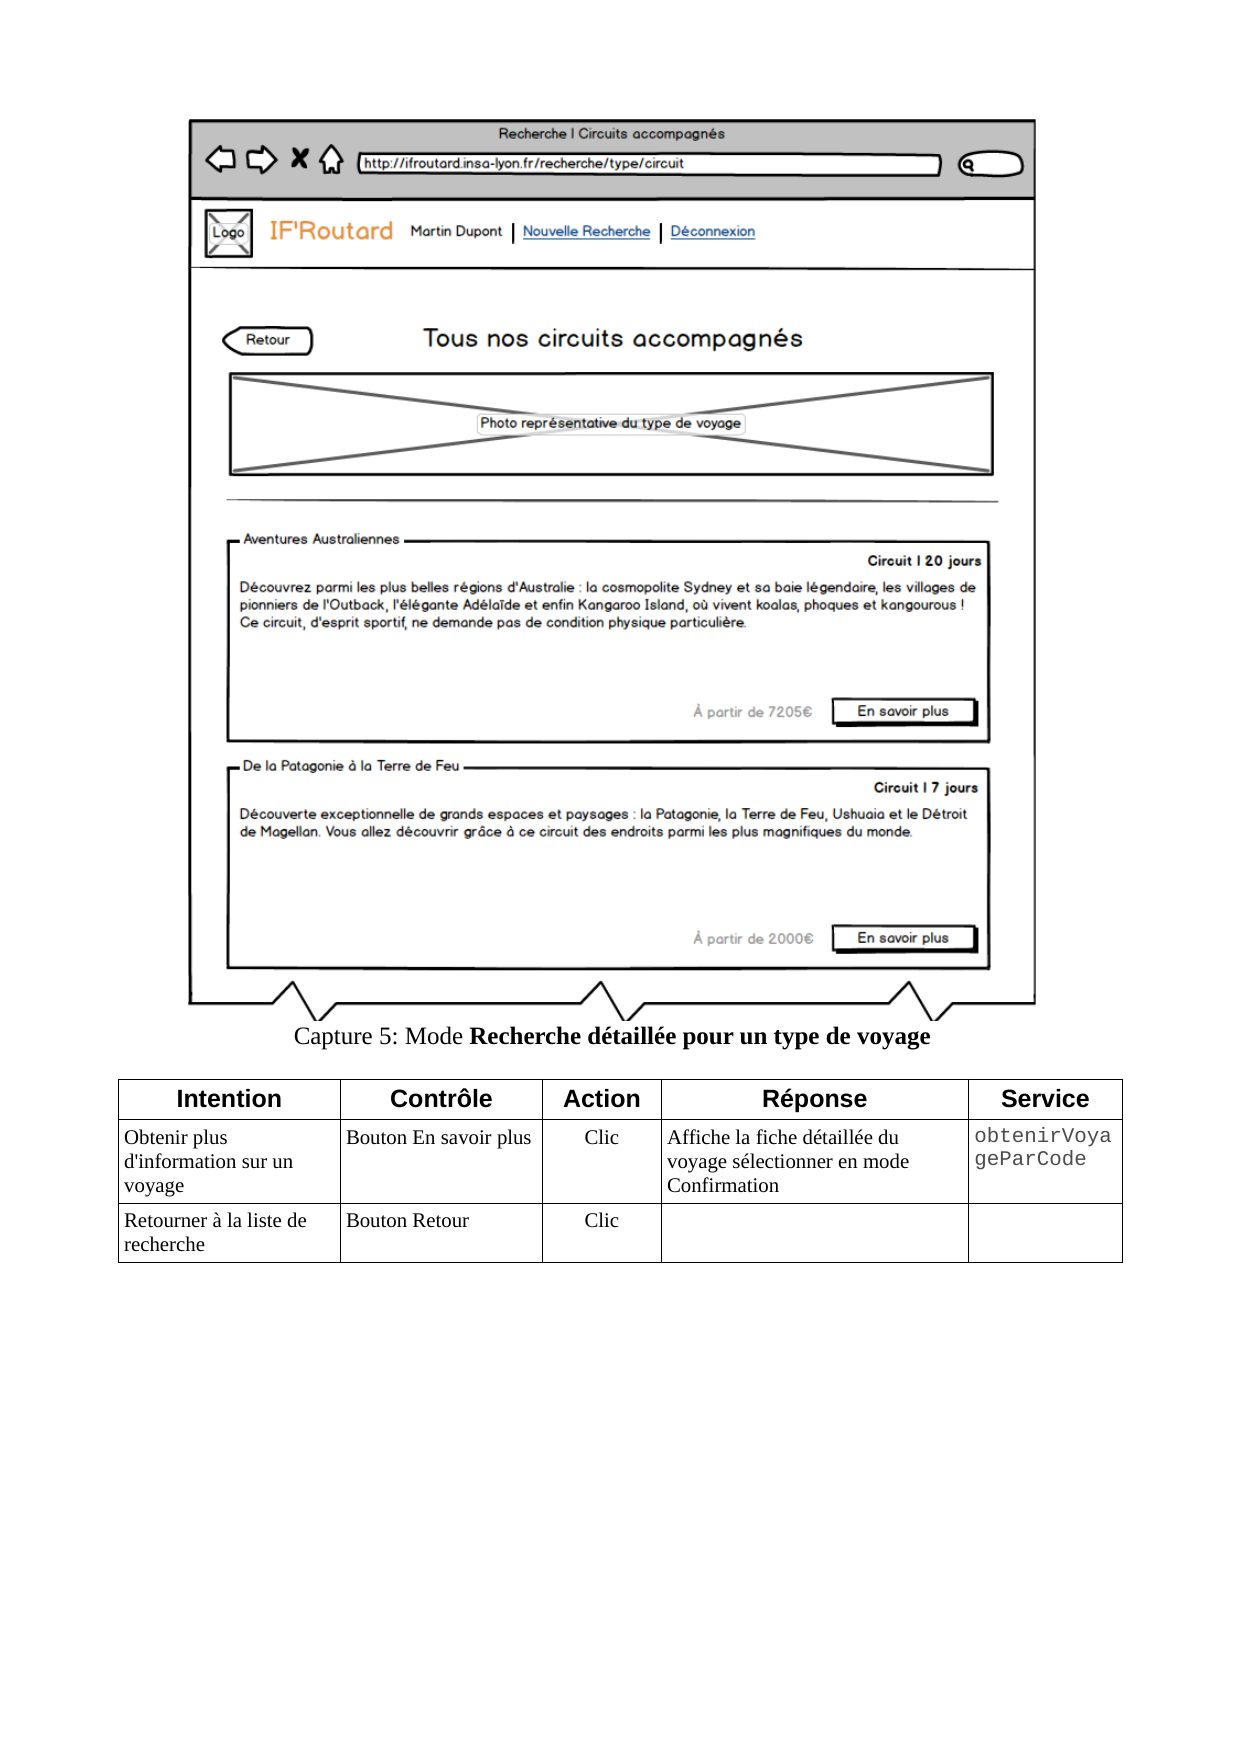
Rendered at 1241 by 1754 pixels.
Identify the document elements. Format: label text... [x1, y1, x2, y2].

table_cell Bouton Retour [341, 1204, 542, 1262]
table_cell Clic [543, 1204, 661, 1262]
table_cell Bouton En savoir plus [341, 1120, 542, 1202]
table_cell Obtenir plus d'information sur un voyage [119, 1120, 340, 1202]
table_cell [662, 1204, 968, 1262]
table_header Action [543, 1080, 661, 1119]
table_cell [969, 1204, 1122, 1262]
table_cell obtenirVoyageParCode [969, 1120, 1122, 1202]
table_header Intention [119, 1080, 340, 1119]
table_header Réponse [662, 1080, 968, 1119]
text Capture 5: Mode Recherche détaillée pour un type de voyage [121, 132, 1103, 1050]
table_cell Affiche la fiche détaillée du voyage sélectionner en mode Confirmation [662, 1120, 968, 1202]
table_header Service [969, 1080, 1122, 1119]
table_cell Retourner à la liste de recherche [119, 1204, 340, 1262]
table_cell Clic [543, 1120, 661, 1202]
table_header Contrôle [341, 1080, 542, 1119]
